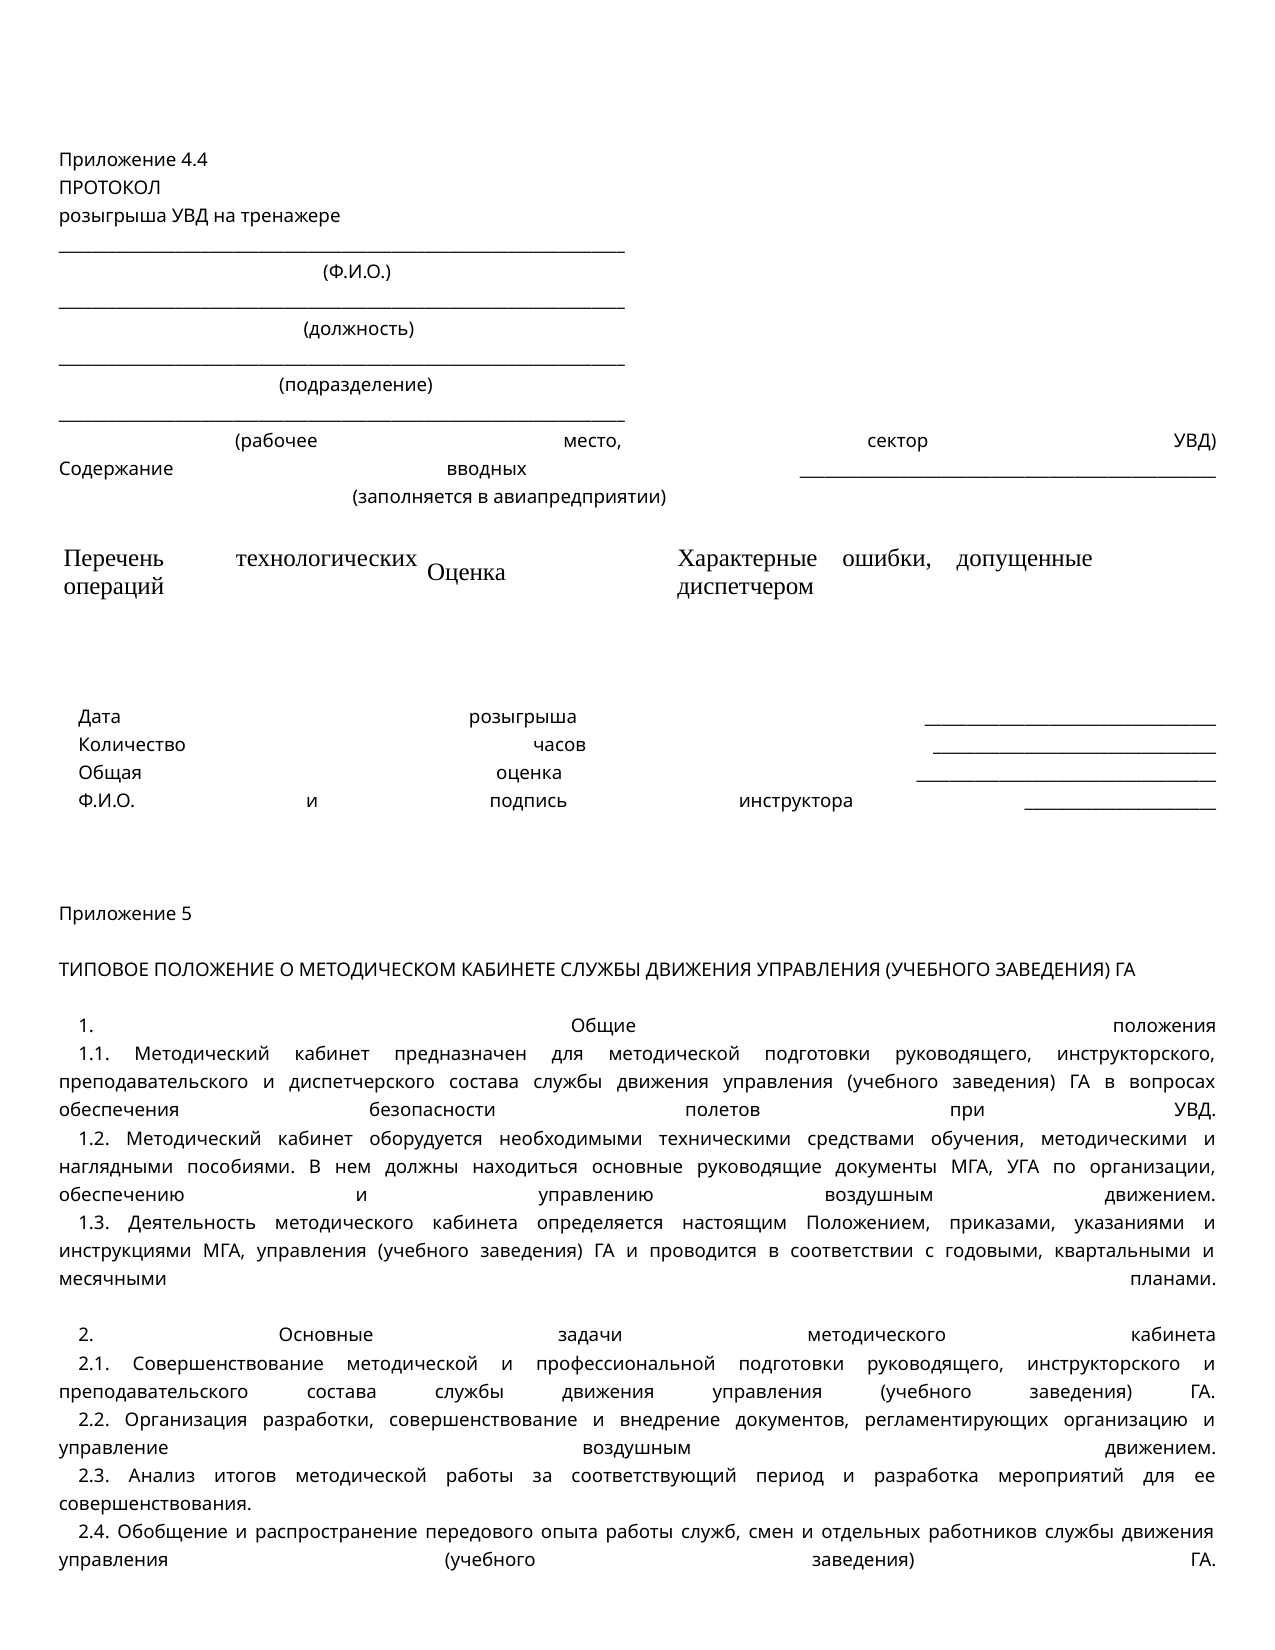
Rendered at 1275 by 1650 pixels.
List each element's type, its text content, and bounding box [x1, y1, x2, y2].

table_header Характерные ошибки, допущенные диспетчером [672, 538, 1097, 605]
text ПРОТОКОЛ розыгрыша УВД на тренажере [58, 172, 1216, 228]
table_cell [422, 605, 672, 672]
text Дата розыгрыша ___________________________________ Количество часов __________________________________ Общая оценка ____________________________________ Ф.И.О. и подпись инструктора _______________________ [58, 672, 1216, 897]
text Приложение 4.4 [58, 143, 1216, 172]
table_header Оценка [422, 538, 672, 605]
text ТИПОВОЕ ПОЛОЖЕНИЕ О МЕТОДИЧЕСКОМ КАБИНЕТЕ СЛУЖБЫ ДВИЖЕНИЯ УПРАВЛЕНИЯ (УЧЕБНОГО ЗАВЕДЕНИЯ) ГА [58, 925, 1216, 982]
table_cell [672, 605, 1097, 672]
table_header Перечень технологических операций [59, 538, 422, 605]
text Приложение 5 [58, 897, 1216, 925]
text 1. Общие положения 1.1. Методический кабинет предназначен для методической подготовки руководящего, инструкторского, преподавательского и диспетчерского состава службы движения управления (учебного заведения) ГА в вопросах обеспечения безопасности полетов при УВД. 1.2. Методический кабинет оборудуется необходимыми техническими средствами обучения, методическими и наглядными пособиями. В нем должны находиться основные руководящие документы МГА, УГА по организации, обеспечению и управлению воздушным движением. 1.3. Деятельность методического кабинета определяется настоящим Положением, приказами, указаниями и инструкциями МГА, управления (учебного заведения) ГА и проводится в соответствии с годовыми, квартальными и месячными планами. 2. Основные задачи методического кабинета 2.1. Совершенствование методической и профессиональной подготовки руководящего, инструкторского и преподавательского состава службы движения управления (учебного заведения) ГА. 2.2. Организация разработки, совершенствование и внедрение документов, регламентирующих организацию и управление воздушным движением. 2.3. Анализ итогов методической работы за соответствующий период и разработка мероприятий для ее совершенствования. 2.4. Обобщение и распространение передового опыта работы служб, смен и отдельных работников службы движения управления (учебного заведения) ГА. [58, 982, 1216, 1572]
text ____________________________________________________________________ (Ф.И.О.) ____________________________________________________________________ (должность) ____________________________________________________________________ (подразделение) ____________________________________________________________________ (рабочее место, сектор УВД) Содержание вводных __________________________________________________ (заполняется в авиапредприятии) [58, 228, 1216, 509]
table_cell [59, 605, 422, 672]
